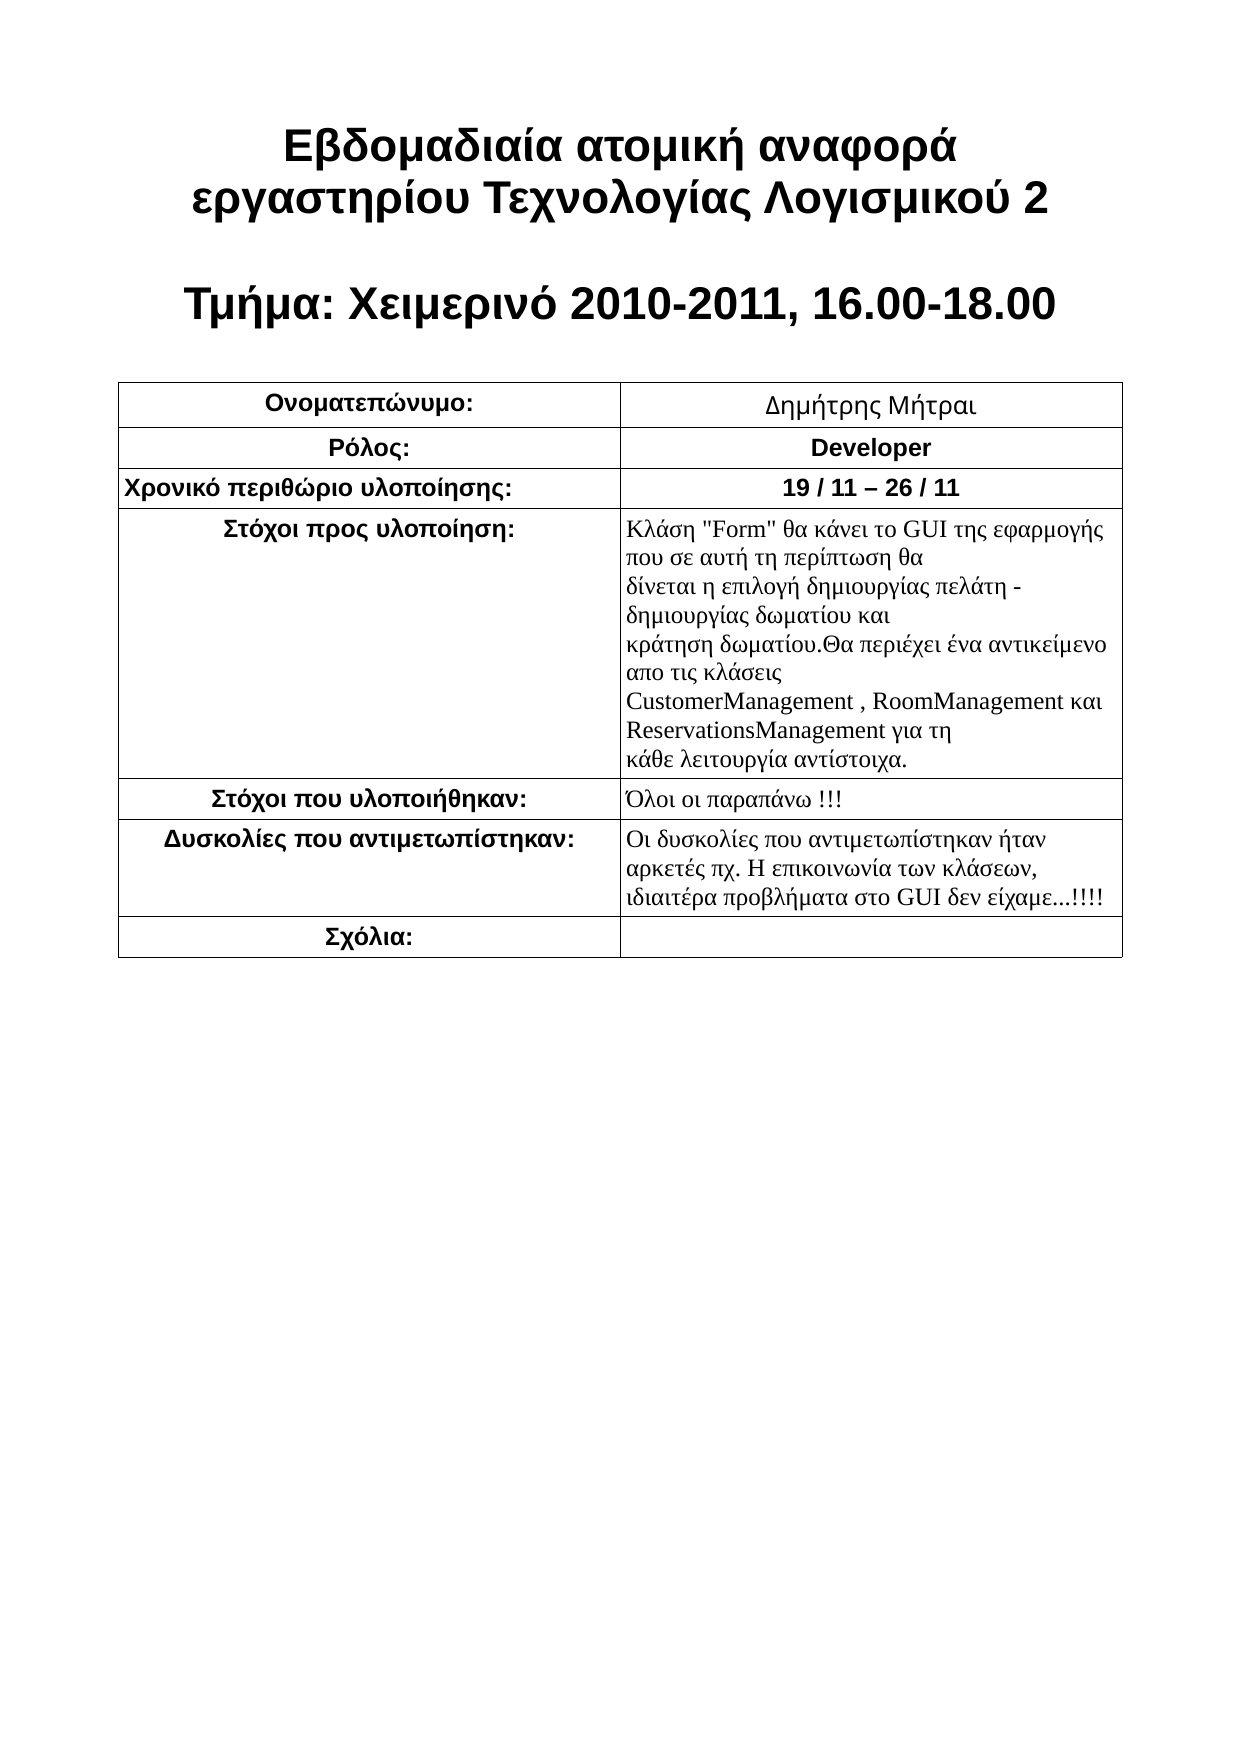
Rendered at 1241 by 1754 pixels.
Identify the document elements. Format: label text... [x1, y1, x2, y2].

table_cell Στόχοι που υλοποιήθηκαν: [119, 779, 620, 818]
table_cell Οι δυσκολίες που αντιμετωπίστηκαν ήταν αρκετές πχ. Η επικοινωνία των κλάσεων, ιδιαιτέρα προβλήματα στο GUI δεν είχαμε...!!!! [621, 820, 1122, 916]
table_cell Δυσκολίες που αντιμετωπίστηκαν: [119, 820, 620, 916]
table_cell [621, 917, 1122, 957]
table_cell Σχόλια: [119, 917, 620, 957]
table_cell Όλοι οι παραπάνω !!! [621, 779, 1122, 818]
text Εβδομαδιαία ατομική αναφορά [118, 118, 1122, 171]
table_cell Ρόλος: [119, 428, 620, 468]
table_header Δημήτρης Μήτραι [621, 383, 1122, 427]
text Τμήμα: Χειμερινό 2010-2011, 16.00-18.00 [118, 276, 1122, 329]
table_cell Χρονικό περιθώριο υλοποίησης: [119, 469, 620, 508]
table_cell Κλάση "Form" θα κάνει το GUI της εφαρμογής που σε αυτή τη περίπτωση θα δίνεται η επιλογή δημιουργίας πελάτη - δημιουργίας δωματίου και κράτηση δωματίου.Θα περιέχει ένα αντικείμενο απο τις κλάσεις CustomerManagement , RoomManagement και ReservationsManagement για τη κάθε λειτουργία αντίστοιχα. [621, 509, 1122, 778]
table_cell 19 / 11 – 26 / 11 [621, 469, 1122, 508]
table_cell Developer [621, 428, 1122, 468]
table_header Ονοματεπώνυμο: [119, 383, 620, 427]
text εργαστηρίου Τεχνολογίας Λογισμικού 2 [118, 171, 1122, 223]
table_cell Στόχοι προς υλοποίηση: [119, 509, 620, 778]
